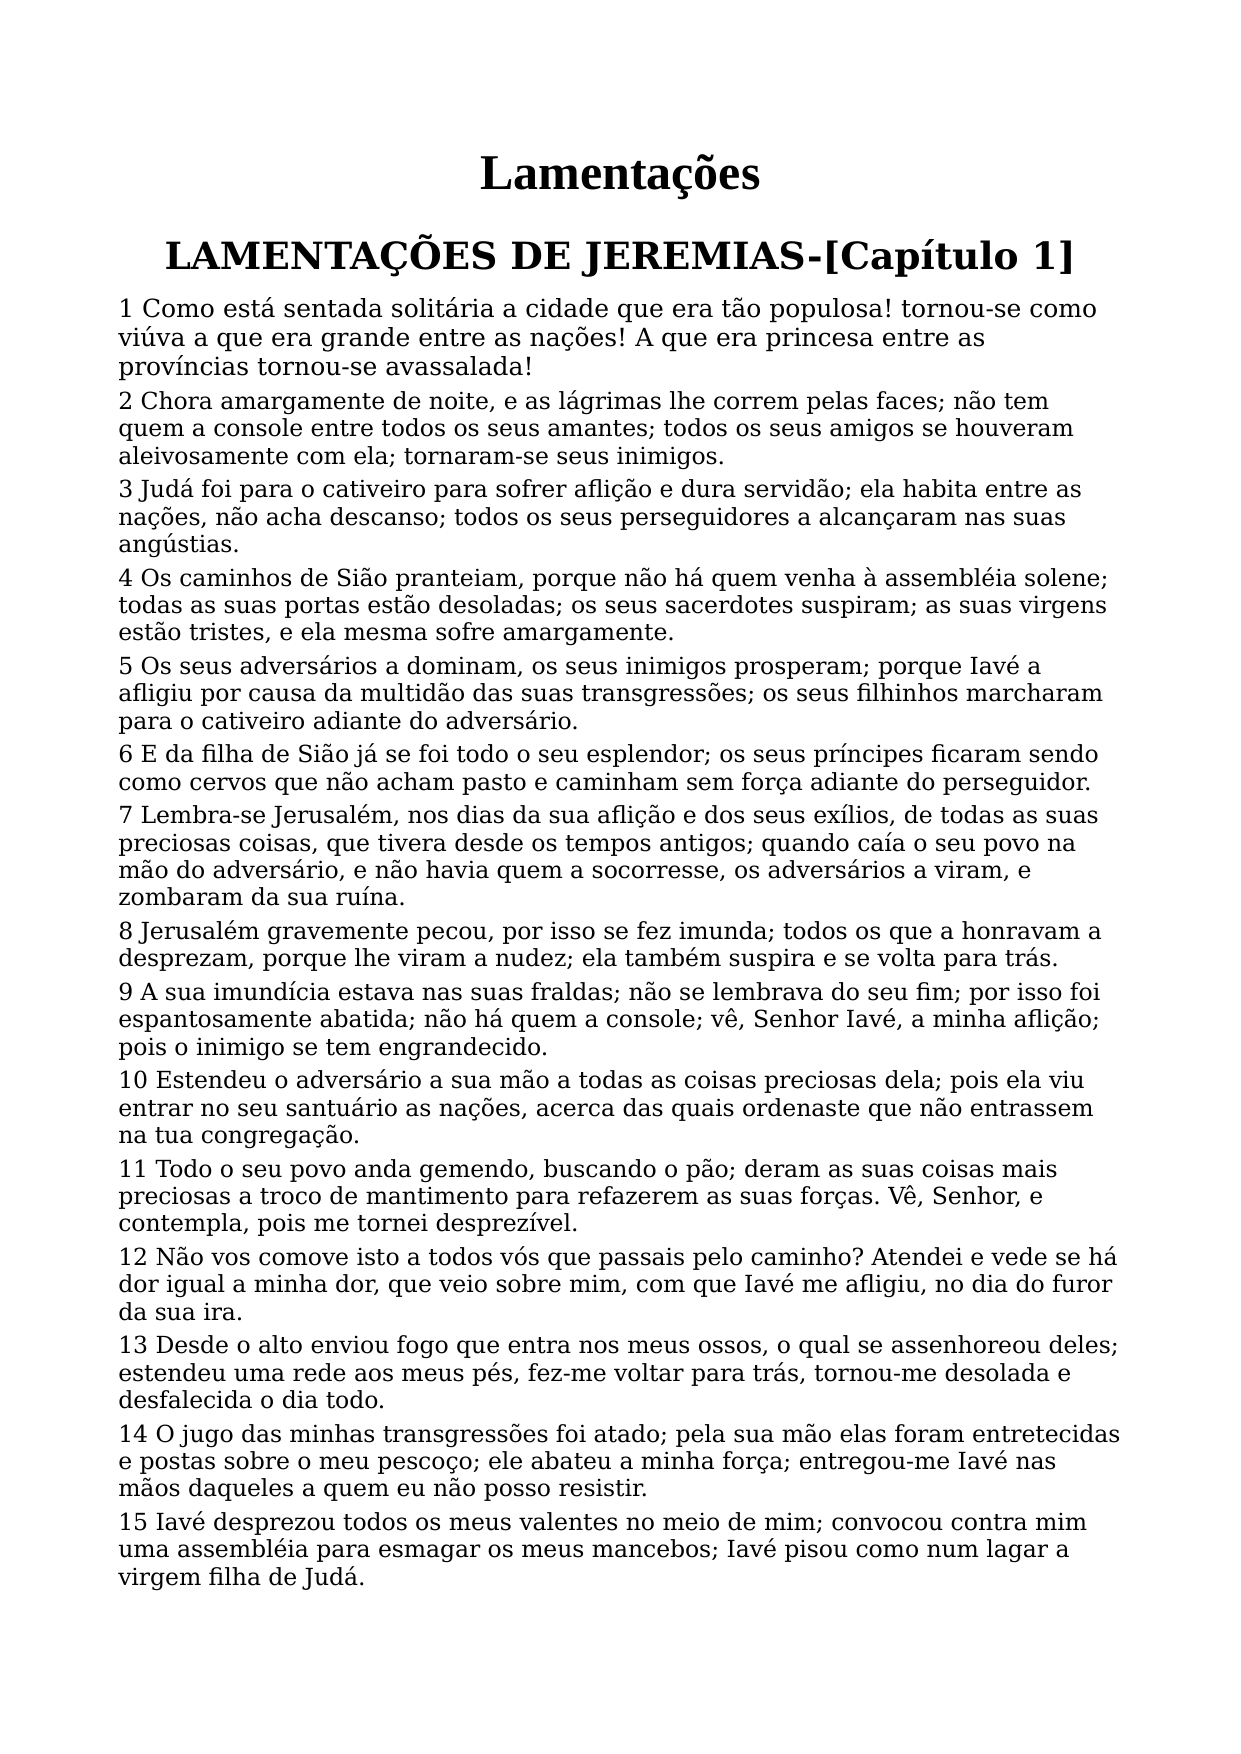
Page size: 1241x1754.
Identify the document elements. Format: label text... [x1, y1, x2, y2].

subtitle LAMENTAÇÕES DE JEREMIAS-[Capítulo 1] [118, 234, 1122, 278]
text 15 Iavé desprezou todos os meus valentes no meio de mim; convocou contra mim uma assembléia para esmagar os meus mancebos; Iavé pisou como num lagar a virgem filha de Judá. [118, 1509, 1122, 1591]
text 4 Os caminhos de Sião pranteiam, porque não há quem venha à assembléia solene; todas as suas portas estão desoladas; os seus sacerdotes suspiram; as suas virgens estão tristes, e ela mesma sofre amargamente. [118, 564, 1122, 646]
text 13 Desde o alto enviou fogo que entra nos meus ossos, o qual se assenhoreou deles; estendeu uma rede aos meus pés, fez-me voltar para trás, tornou-me desolada e desfalecida o dia todo. [118, 1332, 1122, 1414]
text 14 O jugo das minhas transgressões foi atado; pela sua mão elas foram entretecidas e postas sobre o meu pescoço; ele abateu a minha força; entregou-me Iavé nas mãos daqueles a quem eu não posso resistir. [118, 1420, 1122, 1502]
text 12 Não vos comove isto a todos vós que passais pelo caminho? Atendei e vede se há dor igual a minha dor, que veio sobre mim, com que Iavé me afligiu, no dia do furor da sua ira. [118, 1244, 1122, 1326]
text 2 Chora amargamente de noite, e as lágrimas lhe correm pelas faces; não tem quem a console entre todos os seus amantes; todos os seus amigos se houveram aleivosamente com ela; tornaram-se seus inimigos. [118, 388, 1122, 469]
text 1 Como está sentada solitária a cidade que era tão populosa! tornou-se como viúva a que era grande entre as nações! A que era princesa entre as províncias tornou-se avassalada! [118, 294, 1122, 381]
text 8 Jerusalém gravemente pecou, por isso se fez imunda; todos os que a honravam a desprezam, porque lhe viram a nudez; ela também suspira e se volta para trás. [118, 918, 1122, 972]
text 7 Lembra-se Jerusalém, nos dias da sua aflição e dos seus exílios, de todas as suas preciosas coisas, que tivera desde os tempos antigos; quando caía o seu povo na mão do adversário, e não havia quem a socorresse, os adversários a viram, e zombaram da sua ruína. [118, 802, 1122, 911]
subtitle Lamentações [118, 143, 1122, 201]
text 9 A sua imundícia estava nas suas fraldas; não se lembrava do seu fim; por isso foi espantosamente abatida; não há quem a console; vê, Senhor Iavé, a minha aflição; pois o inimigo se tem engrandecido. [118, 979, 1122, 1061]
text 11 Todo o seu povo anda gemendo, buscando o pão; deram as suas coisas mais preciosas a troco de mantimento para refazerem as suas forças. Vê, Senhor, e contempla, pois me tornei desprezível. [118, 1155, 1122, 1237]
text 10 Estendeu o adversário a sua mão a todas as coisas preciosas dela; pois ela viu entrar no seu santuário as nações, acerca das quais ordenaste que não entrassem na tua congregação. [118, 1067, 1122, 1149]
text 5 Os seus adversários a dominam, os seus inimigos prosperam; porque Iavé a afligiu por causa da multidão das suas transgressões; os seus filhinhos marcharam para o cativeiro adiante do adversário. [118, 653, 1122, 734]
text 3 Judá foi para o cativeiro para sofrer aflição e dura servidão; ela habita entre as nações, não acha descanso; todos os seus perseguidores a alcançaram nas suas angústias. [118, 476, 1122, 558]
text 6 E da filha de Sião já se foi todo o seu esplendor; os seus príncipes ficaram sendo como cervos que não acham pasto e caminham sem força adiante do perseguidor. [118, 741, 1122, 796]
